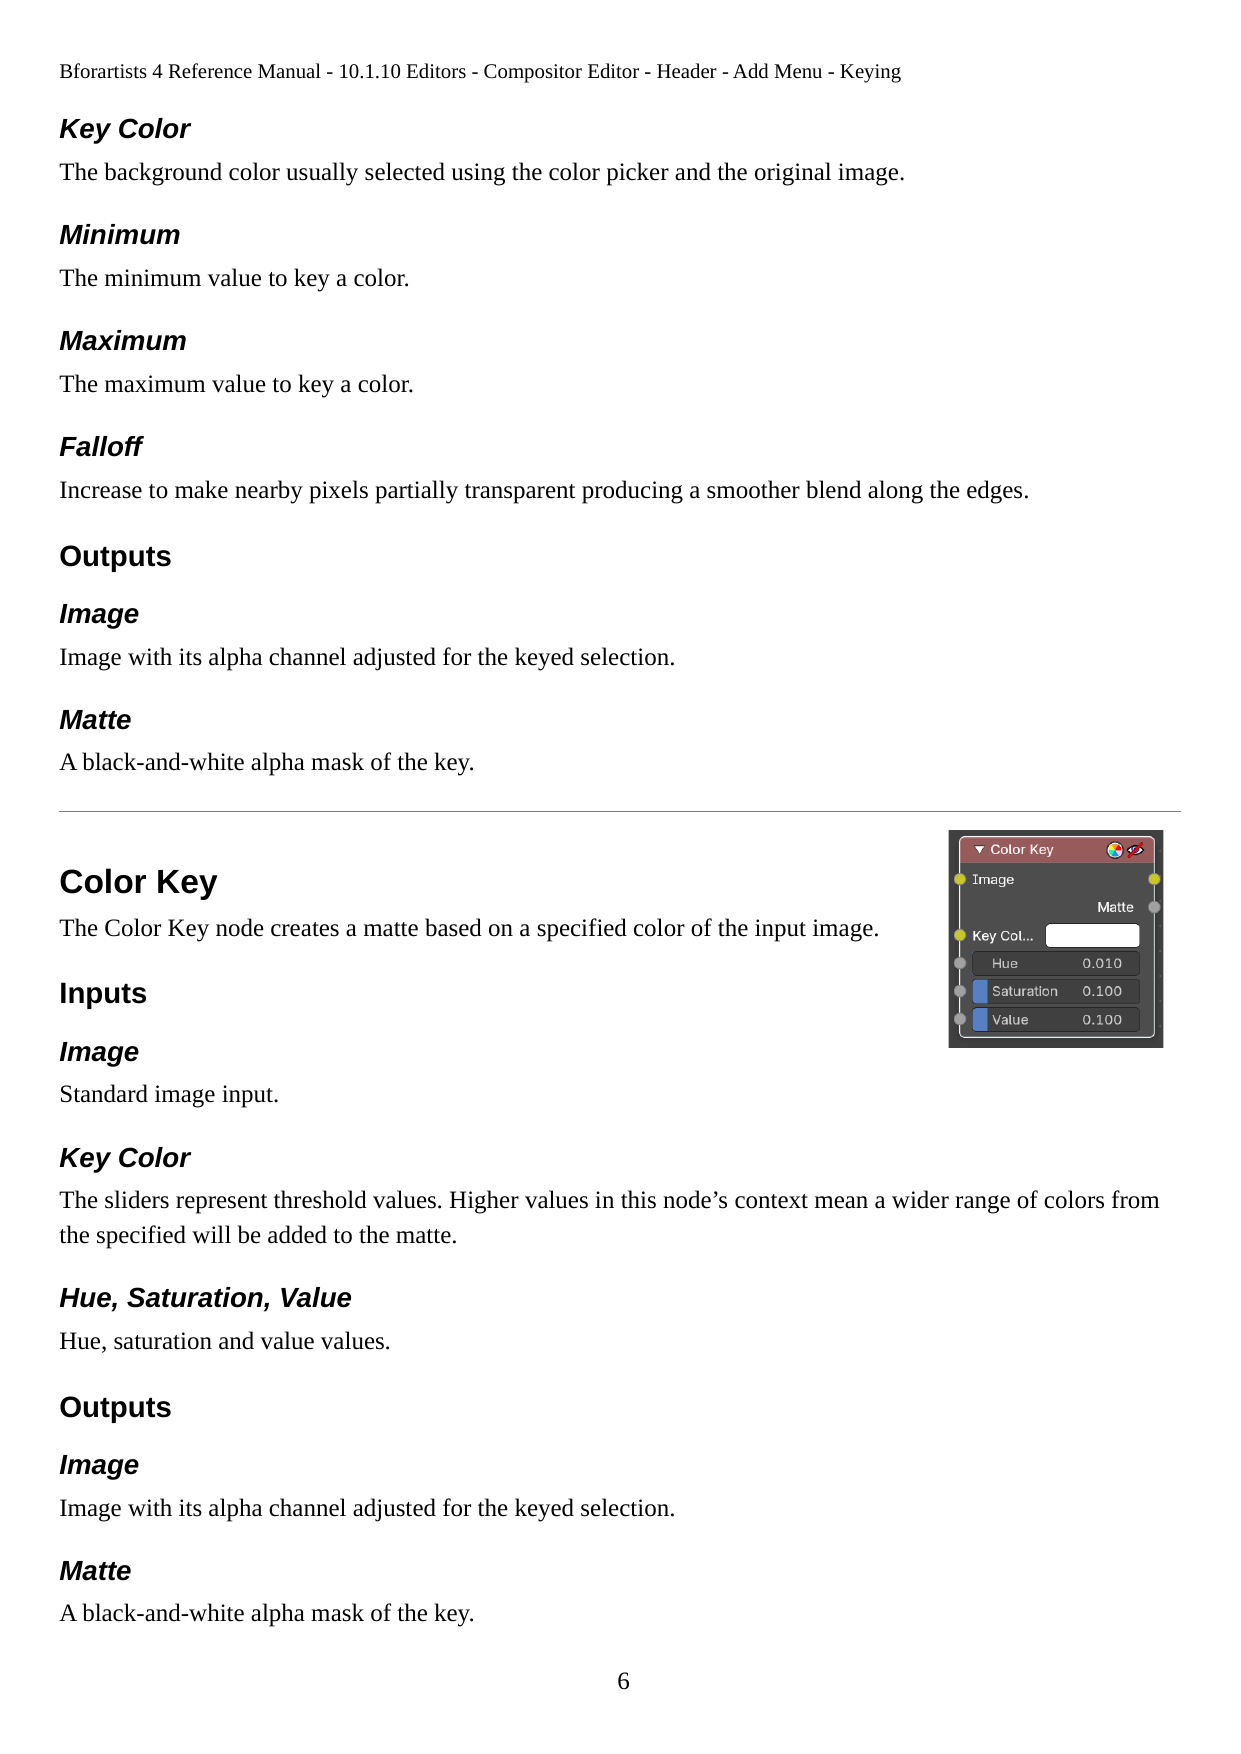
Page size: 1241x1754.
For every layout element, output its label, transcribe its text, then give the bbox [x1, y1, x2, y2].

text Image with its alpha channel adjusted for the keyed selection. [59, 1493, 1181, 1521]
text Image with its alpha channel adjusted for the keyed selection. [59, 642, 1181, 670]
text Increase to make nearby pixels partially transparent producing a smoother blend along the edges. [59, 475, 1181, 503]
text A black-and-white alpha mask of the key. [59, 1598, 1181, 1627]
subtitle Matte [59, 703, 1181, 735]
subtitle Image [59, 597, 1181, 629]
text The minimum value to key a color. [59, 263, 1181, 292]
text The sliders represent threshold values. Higher values in this node’s context mean a wider range of colors from the specified will be added to the matte. [59, 1185, 1181, 1249]
text The Color Key node creates a matte based on a specified color of the input image. [59, 913, 948, 941]
subtitle Falloff [59, 430, 1181, 462]
subtitle Outputs [59, 538, 1181, 572]
subtitle Color Key [59, 862, 948, 900]
subtitle [1164, 976, 1181, 1010]
subtitle Hue, Saturation, Value [59, 1281, 1181, 1313]
text The background color usually selected using the color picker and the original image. [59, 157, 1181, 186]
text Standard image input. [59, 1079, 1181, 1108]
subtitle Key Color [59, 113, 1181, 144]
subtitle [1164, 862, 1181, 900]
subtitle Matte [59, 1554, 1181, 1586]
picture [948, 830, 1164, 1048]
subtitle Maximum [59, 324, 1181, 356]
subtitle Image [59, 1035, 1181, 1067]
subtitle Inputs [59, 976, 948, 1010]
subtitle Image [59, 1448, 1181, 1480]
subtitle Outputs [59, 1389, 1181, 1423]
subtitle Key Color [59, 1141, 1181, 1173]
text The maximum value to key a color. [59, 369, 1181, 398]
subtitle Minimum [59, 218, 1181, 250]
text A black-and-white alpha mask of the key. [59, 747, 1181, 776]
text Hue, saturation and value values. [59, 1326, 1181, 1354]
